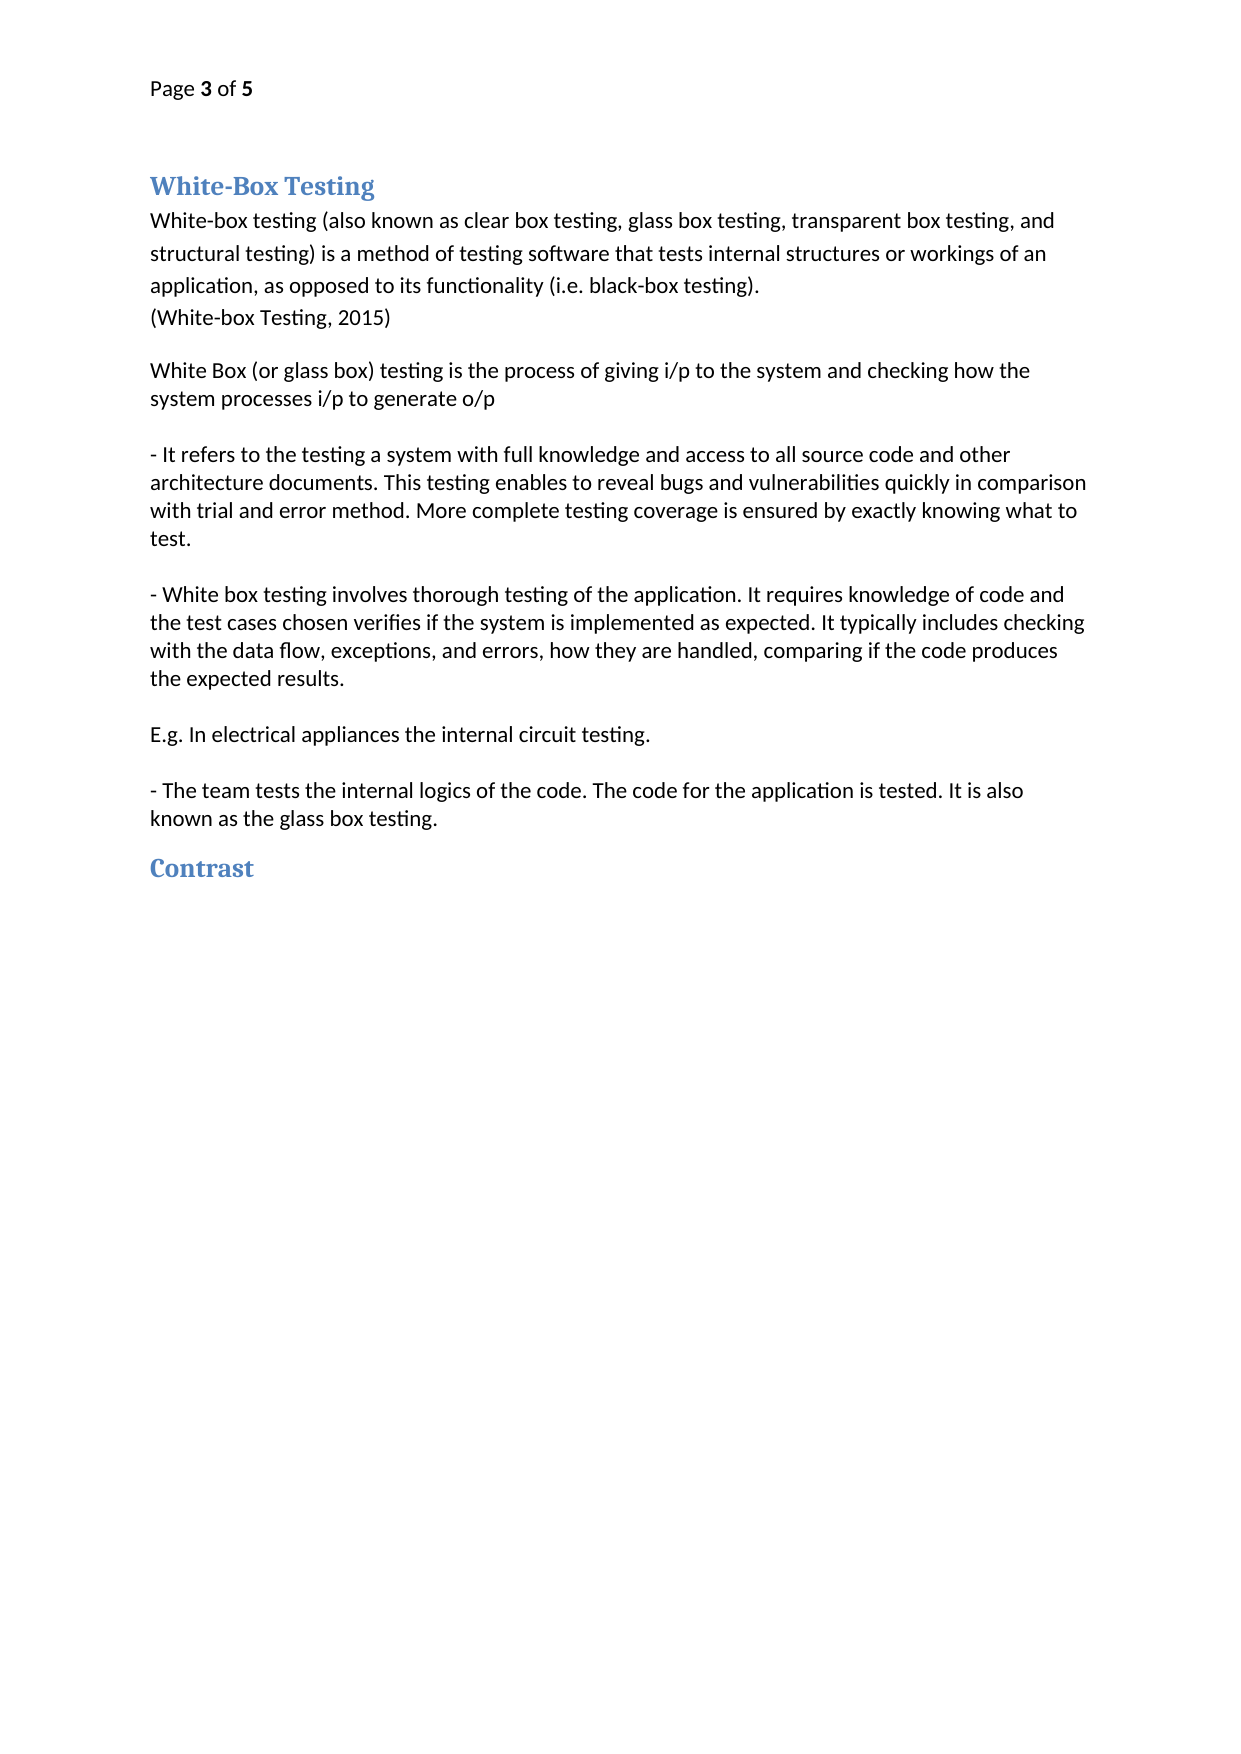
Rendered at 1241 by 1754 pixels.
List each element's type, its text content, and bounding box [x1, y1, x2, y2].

text E.g. In electrical appliances the internal circuit testing. [150, 720, 1090, 748]
text White-box testing (also known as clear box testing, glass box testing, transparent box testing, and structural testing) is a method of testing software that tests internal structures or workings of an application, as opposed to its functionality (i.e. black-box testing). (White-box Testing, 2015) [150, 207, 1090, 331]
text - The team tests the internal logics of the code. The code for the application is tested. It is also known as the glass box testing. [150, 776, 1090, 832]
text - It refers to the testing a system with full knowledge and access to all source code and other architecture documents. This testing enables to reveal bugs and vulnerabilities quickly in comparison with trial and error method. More complete testing coverage is ensured by exactly knowing what to test. [150, 440, 1090, 552]
subtitle Contrast [150, 853, 1090, 884]
subtitle White-Box Testing [150, 171, 1090, 202]
text White Box (or glass box) testing is the process of giving i/p to the system and checking how the system processes i/p to generate o/p [150, 356, 1090, 412]
text - White box testing involves thorough testing of the application. It requires knowledge of code and the test cases chosen verifies if the system is implemented as expected. It typically includes checking with the data flow, exceptions, and errors, how they are handled, comparing if the code produces the expected results. [150, 580, 1090, 692]
